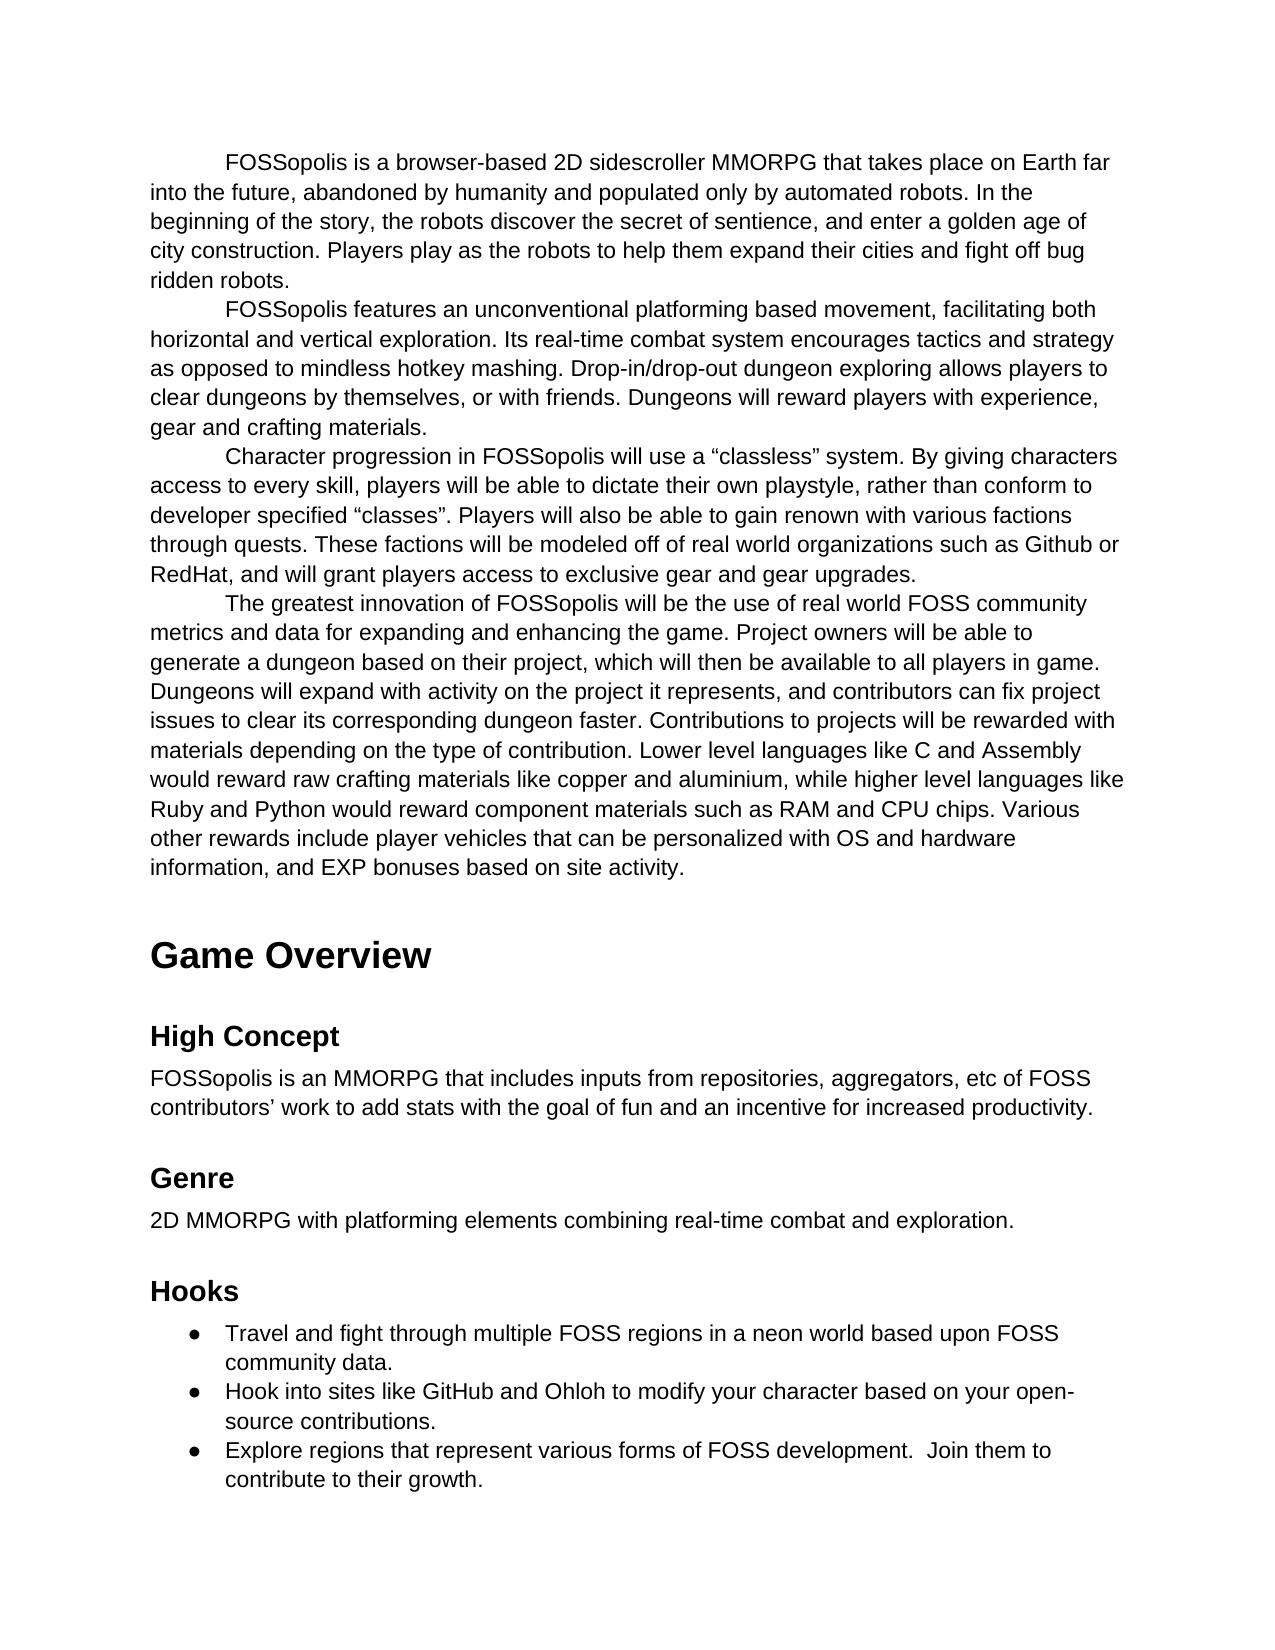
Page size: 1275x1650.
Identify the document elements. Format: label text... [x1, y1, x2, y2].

subtitle High Concept [150, 1020, 1125, 1053]
list Travel and fight through multiple FOSS regions in a neon world based upon FOSS community data. [187, 1320, 1125, 1375]
subtitle Genre [150, 1162, 1125, 1194]
text FOSSopolis features an unconventional platforming based movement, facilitating both horizontal and vertical exploration. Its real-time combat system encourages tactics and strategy as opposed to mindless hotkey mashing. Drop-in/drop-out dungeon exploring allows players to clear dungeons by themselves, or with friends. Dungeons will reward players with experience, gear and crafting materials. [150, 297, 1125, 440]
text The greatest innovation of FOSSopolis will be the use of real world FOSS community metrics and data for expanding and enhancing the game. Project owners will be able to generate a dungeon based on their project, which will then be available to all players in game. Dungeons will expand with activity on the project it represents, and contributors can fix project issues to clear its corresponding dungeon faster. Contributions to projects will be rewarded with materials depending on the type of contribution. Lower level languages like C and Assembly would reward raw crafting materials like copper and aluminium, while higher level languages like Ruby and Python would reward component materials such as RAM and CPU chips. Various other rewards include player vehicles that can be personalized with OS and hardware information, and EXP bonuses based on site activity. [150, 591, 1125, 881]
list Explore regions that represent various forms of FOSS development. Join them to contribute to their growth. [187, 1438, 1125, 1493]
text 2D MMORPG with platforming elements combining real-time combat and exploration. [150, 1208, 1125, 1233]
list Hook into sites like GitHub and Ohloh to modify your character based on your open-source contributions. [187, 1379, 1125, 1434]
text FOSSopolis is an MMORPG that includes inputs from repositories, aggregators, etc of FOSS contributors’ work to add stats with the goal of fun and an incentive for increased productivity. [150, 1066, 1125, 1121]
subtitle Hooks [150, 1274, 1125, 1307]
text Character progression in FOSSopolis will use a “classless” system. By giving characters access to every skill, players will be able to dictate their own playstyle, rather than conform to developer specified “classes”. Players will also be able to gain renown with various factions through quests. These factions will be modeled off of real world organizations such as Github or RedHat, and will grant players access to exclusive gear and gear upgrades. [150, 444, 1125, 587]
text FOSSopolis is a browser-based 2D sidescroller MMORPG that takes place on Earth far into the future, abandoned by humanity and populated only by automated robots. In the beginning of the story, the robots discover the secret of sentience, and enter a golden age of city construction. Players play as the robots to help them expand their cities and fight off bug ridden robots. [150, 150, 1125, 293]
subtitle Game Overview [150, 934, 1125, 976]
